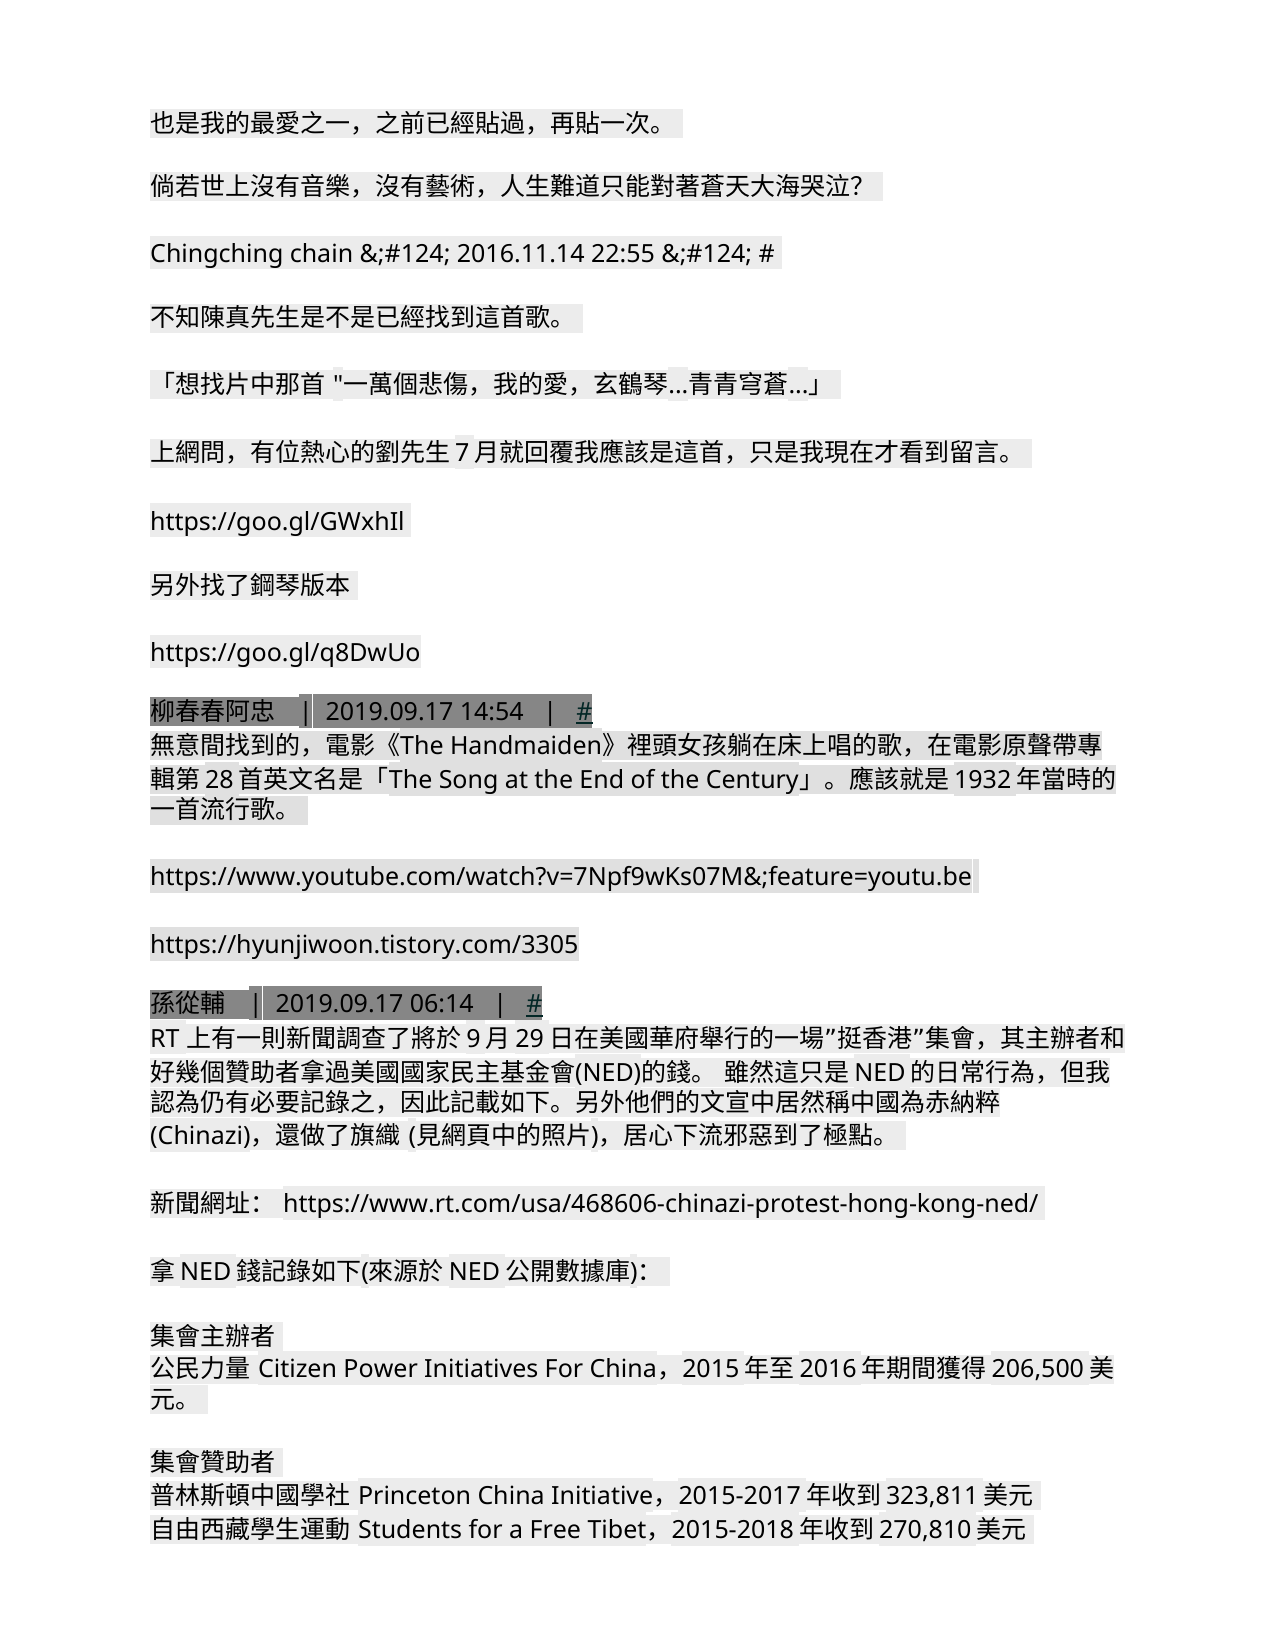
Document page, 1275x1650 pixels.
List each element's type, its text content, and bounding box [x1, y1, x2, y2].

text 也是我的最愛之一，之前已經貼過，再貼一次。 倘若世上沒有音樂，沒有藝術，人生難道只能對著蒼天大海哭泣？ Chingching chain &;#124; 2016.11.14 22:55 &;#124; # 不知陳真先生是不是已經找到這首歌。 「想找片中那首 "一萬個悲傷，我的愛，玄鶴琴...青青穹蒼...」 上網問，有位熱心的劉先生7月就回覆我應該是這首，只是我現在才看到留言。 https://goo.gl/GWxhIl 另外找了鋼琴版本 https://goo.gl/q8DwUo [150, 75, 1125, 668]
text 柳春春阿忠 | 2019.09.17 14:54 | # [150, 693, 1125, 728]
text RT 上有一則新聞調查了將於9月29日在美國華府舉行的一場”挺香港”集會，其主辦者和好幾個贊助者拿過美國國家民主基金會(NED)的錢。 雖然這只是NED的日常行為，但我認為仍有必要記錄之，因此記載如下。另外他們的文宣中居然稱中國為赤納粹(Chinazi)，還做了旗織 (見網頁中的照片)，居心下流邪惡到了極點。 新聞網址： https://www.rt.com/usa/468606-chinazi-protest-hong-kong-ned/ 拿NED錢記錄如下(來源於NED公開數據庫)： 集會主辦者 公民力量 Citizen Power Initiatives For China，2015年至2016年期間獲得206,500美元。 集會贊助者 普林斯頓中國學社 Princeton China Initiative，2015-2017年收到323,811美元 自由西藏學生運動 Students for a Free Tibet，2015-2018年收到270,810美元 [150, 1020, 1125, 1546]
text 孫從輔 | 2019.09.17 06:14 | # [150, 986, 1125, 1020]
text 無意間找到的，電影《The Handmaiden》裡頭女孩躺在床上唱的歌，在電影原聲帶專輯第28首英文名是「The Song at the End of the Century」。應該就是1932年當時的一首流行歌。 https://www.youtube.com/watch?v=7Npf9wKs07M&;feature=youtu.be https://hyunjiwoon.tistory.com/3305 [150, 728, 1125, 961]
